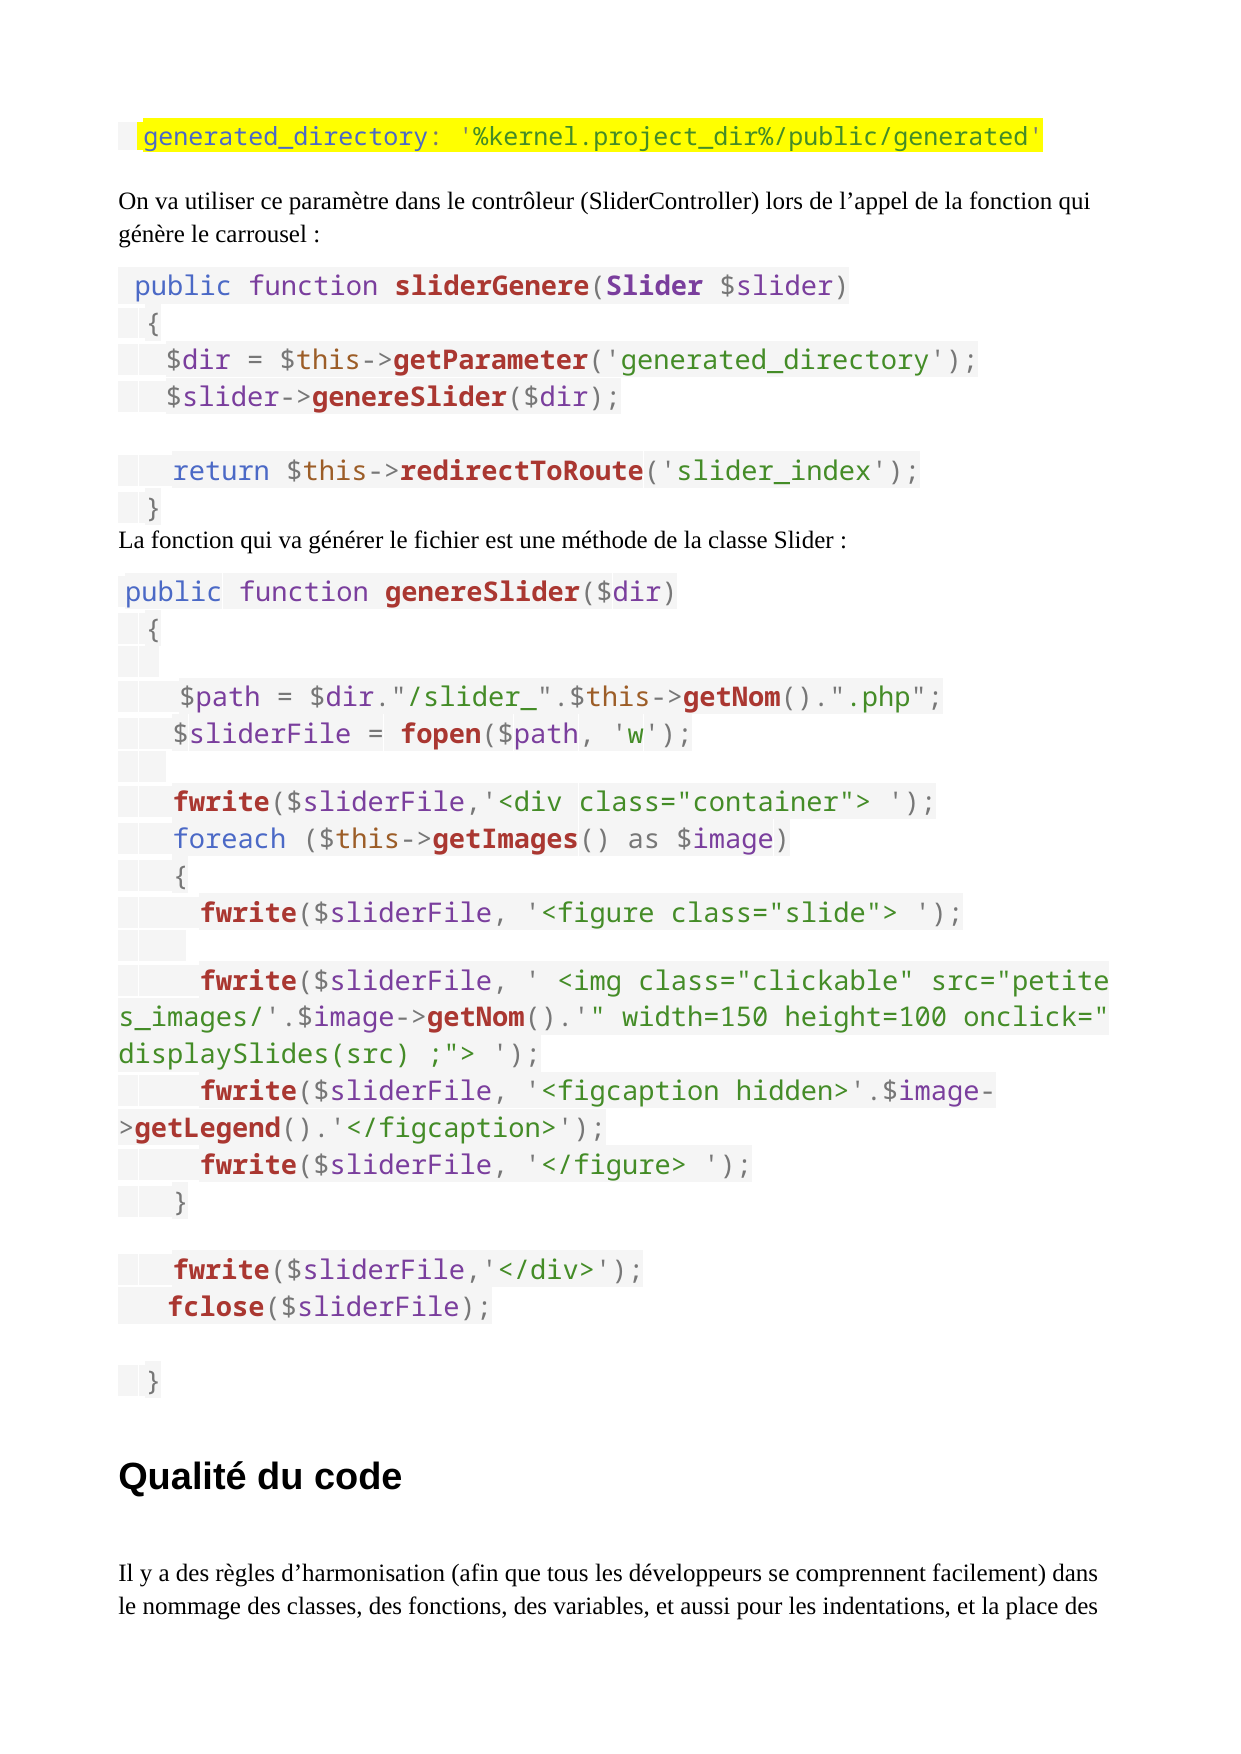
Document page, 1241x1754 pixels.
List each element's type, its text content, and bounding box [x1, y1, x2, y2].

text public function genereSlider($dir) [118, 573, 1122, 609]
text fclose($sliderFile); [118, 1287, 1122, 1324]
text public function sliderGenere(Slider $slider) [118, 267, 1122, 304]
text } [118, 1182, 1122, 1219]
text fwrite($sliderFile, '<figure class="slide"> '); [118, 893, 1122, 930]
text fwrite($sliderFile, '<figcaption hidden>'.$image->getLegend().'</figcaption>'); [118, 1072, 1122, 1145]
text generated_directory: '%kernel.project_dir%/public/generated' [118, 118, 1122, 152]
text Il y a des règles d’harmonisation (afin que tous les développeurs se comprennent facilement) dans le nommage des classes, des fonctions, des variables, et aussi pour les indentations, et la place des [118, 1558, 1122, 1619]
text fwrite($sliderFile, ' <img class="clickable" src="petites_images/'.$image->getNom().'" width=150 height=100 onclick="displaySlides(src) ;"> '); [118, 961, 1122, 1072]
subtitle Qualité du code [118, 1454, 1122, 1498]
text return $this->redirectToRoute('slider_index'); [118, 451, 1122, 488]
text $dir = $this->getParameter('generated_directory'); [118, 341, 1122, 377]
text La fonction qui va générer le fichier est une méthode de la classe Slider : [118, 525, 1122, 554]
text fwrite($sliderFile,'<div class="container"> '); [118, 782, 1122, 819]
text } [118, 1361, 1122, 1398]
text On va utiliser ce paramètre dans le contrôleur (SliderController) lors de l’appel de la fonction qui génère le carrousel : [118, 186, 1122, 248]
text fwrite($sliderFile,'</div>'); [118, 1250, 1122, 1287]
text { [118, 856, 1122, 893]
text } [118, 488, 1122, 525]
text $path = $dir."/slider_".$this->getNom().".php"; [118, 677, 1122, 714]
text foreach ($this->getImages() as $image) [118, 819, 1122, 856]
text { [118, 304, 1122, 341]
text $slider->genereSlider($dir); [118, 377, 1122, 414]
text fwrite($sliderFile, '</figure> '); [118, 1145, 1122, 1182]
text { [118, 609, 1122, 646]
text $sliderFile = fopen($path, 'w'); [118, 714, 1122, 751]
